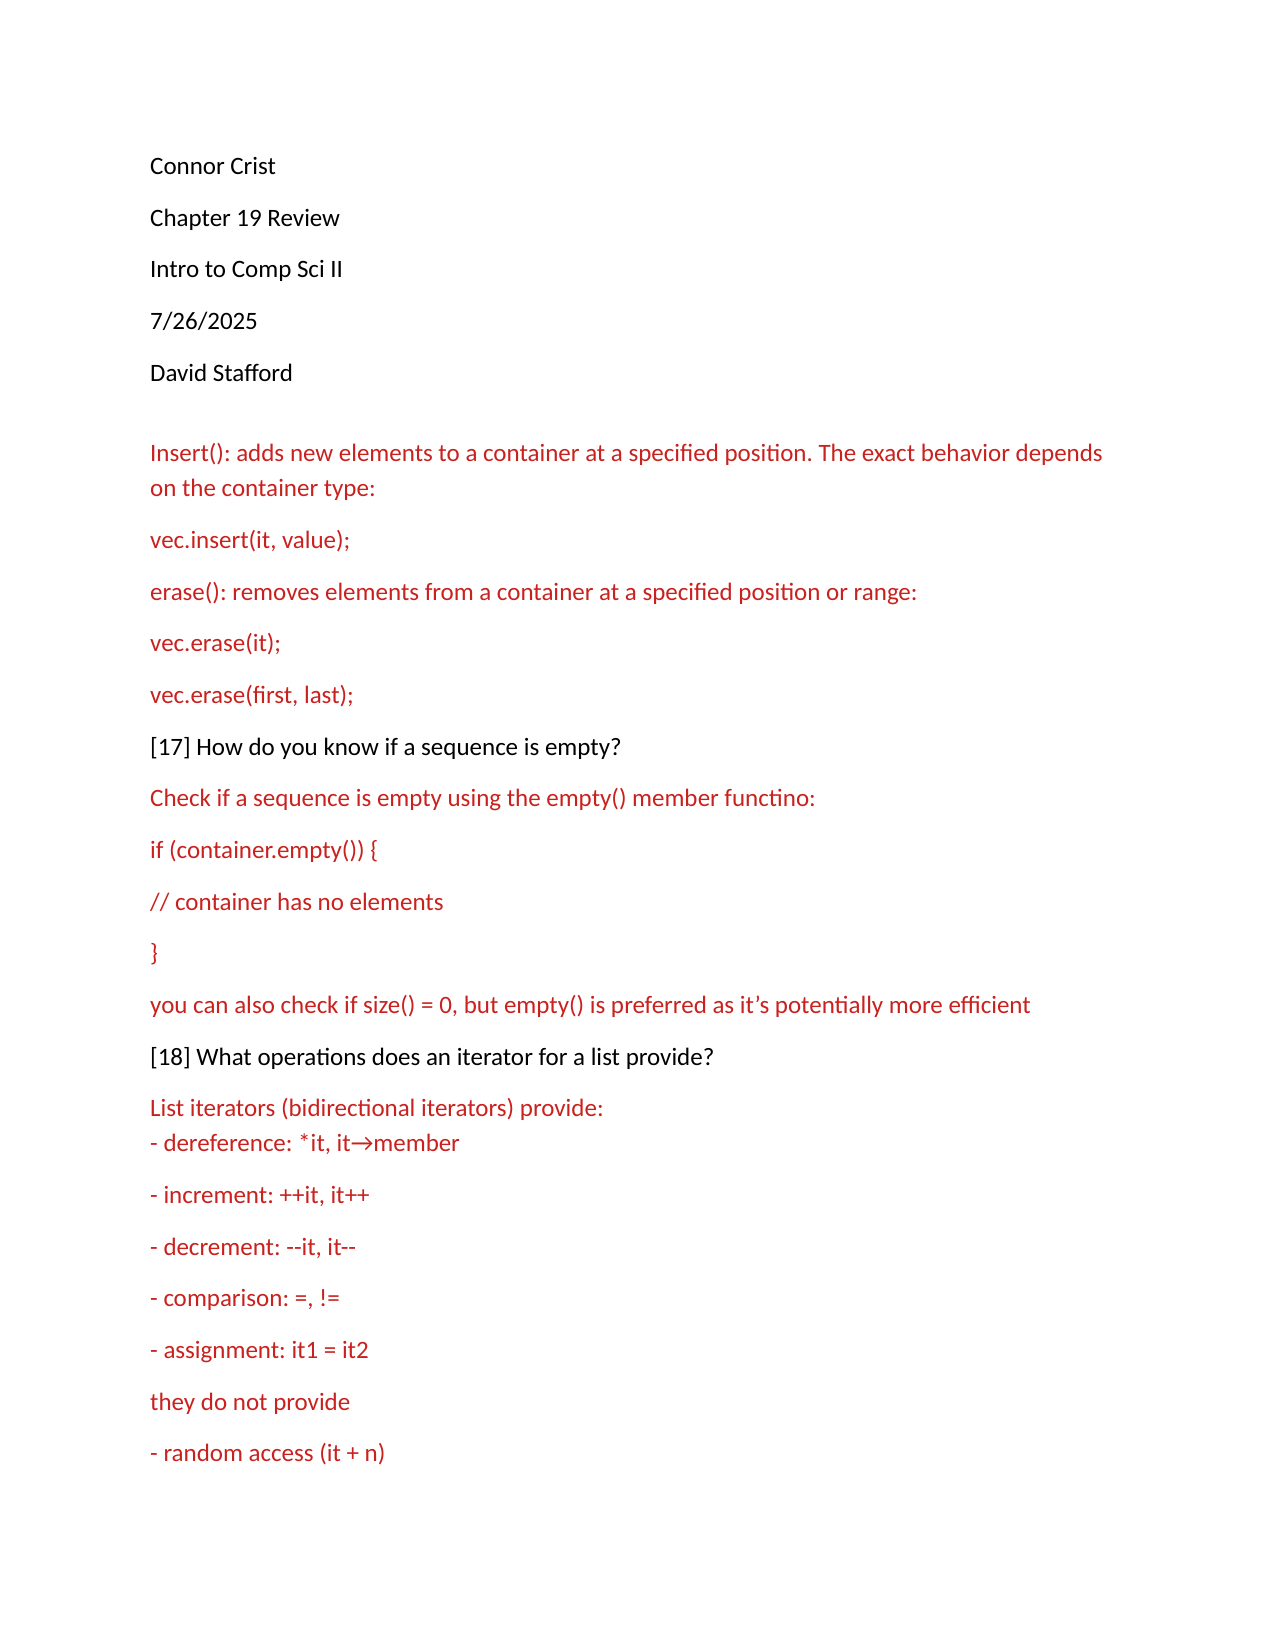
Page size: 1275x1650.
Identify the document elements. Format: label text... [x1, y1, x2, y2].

text vec.insert(it, value); [150, 524, 1125, 555]
text - comparison: =, != [150, 1283, 1125, 1313]
text vec.erase(first, last); [150, 679, 1125, 710]
text - random access (it + n) [150, 1438, 1125, 1468]
text Insert(): adds new elements to a container at a specified position. The exact behavior depends on the container type: [150, 438, 1125, 503]
text - decrement: --it, it-- [150, 1231, 1125, 1261]
text they do not provide [150, 1386, 1125, 1416]
text vec.erase(it); [150, 628, 1125, 658]
text erase(): removes elements from a container at a specified position or range: [150, 576, 1125, 606]
text you can also check if size() = 0, but empty() is preferred as it’s potentially more efficient [150, 989, 1125, 1020]
text // container has no elements [150, 886, 1125, 916]
text - assignment: it1 = it2 [150, 1334, 1125, 1365]
text - increment: ++it, it++ [150, 1179, 1125, 1210]
text Check if a sequence is empty using the empty() member functino: [150, 783, 1125, 813]
text List iterators (bidirectional iterators) provide: - dereference: *it, it→member [150, 1093, 1125, 1158]
text [17] How do you know if a sequence is empty? [150, 731, 1125, 761]
text [18] What operations does an iterator for a list provide? [150, 1041, 1125, 1071]
text } [150, 938, 1125, 968]
text if (container.empty()) { [150, 834, 1125, 865]
